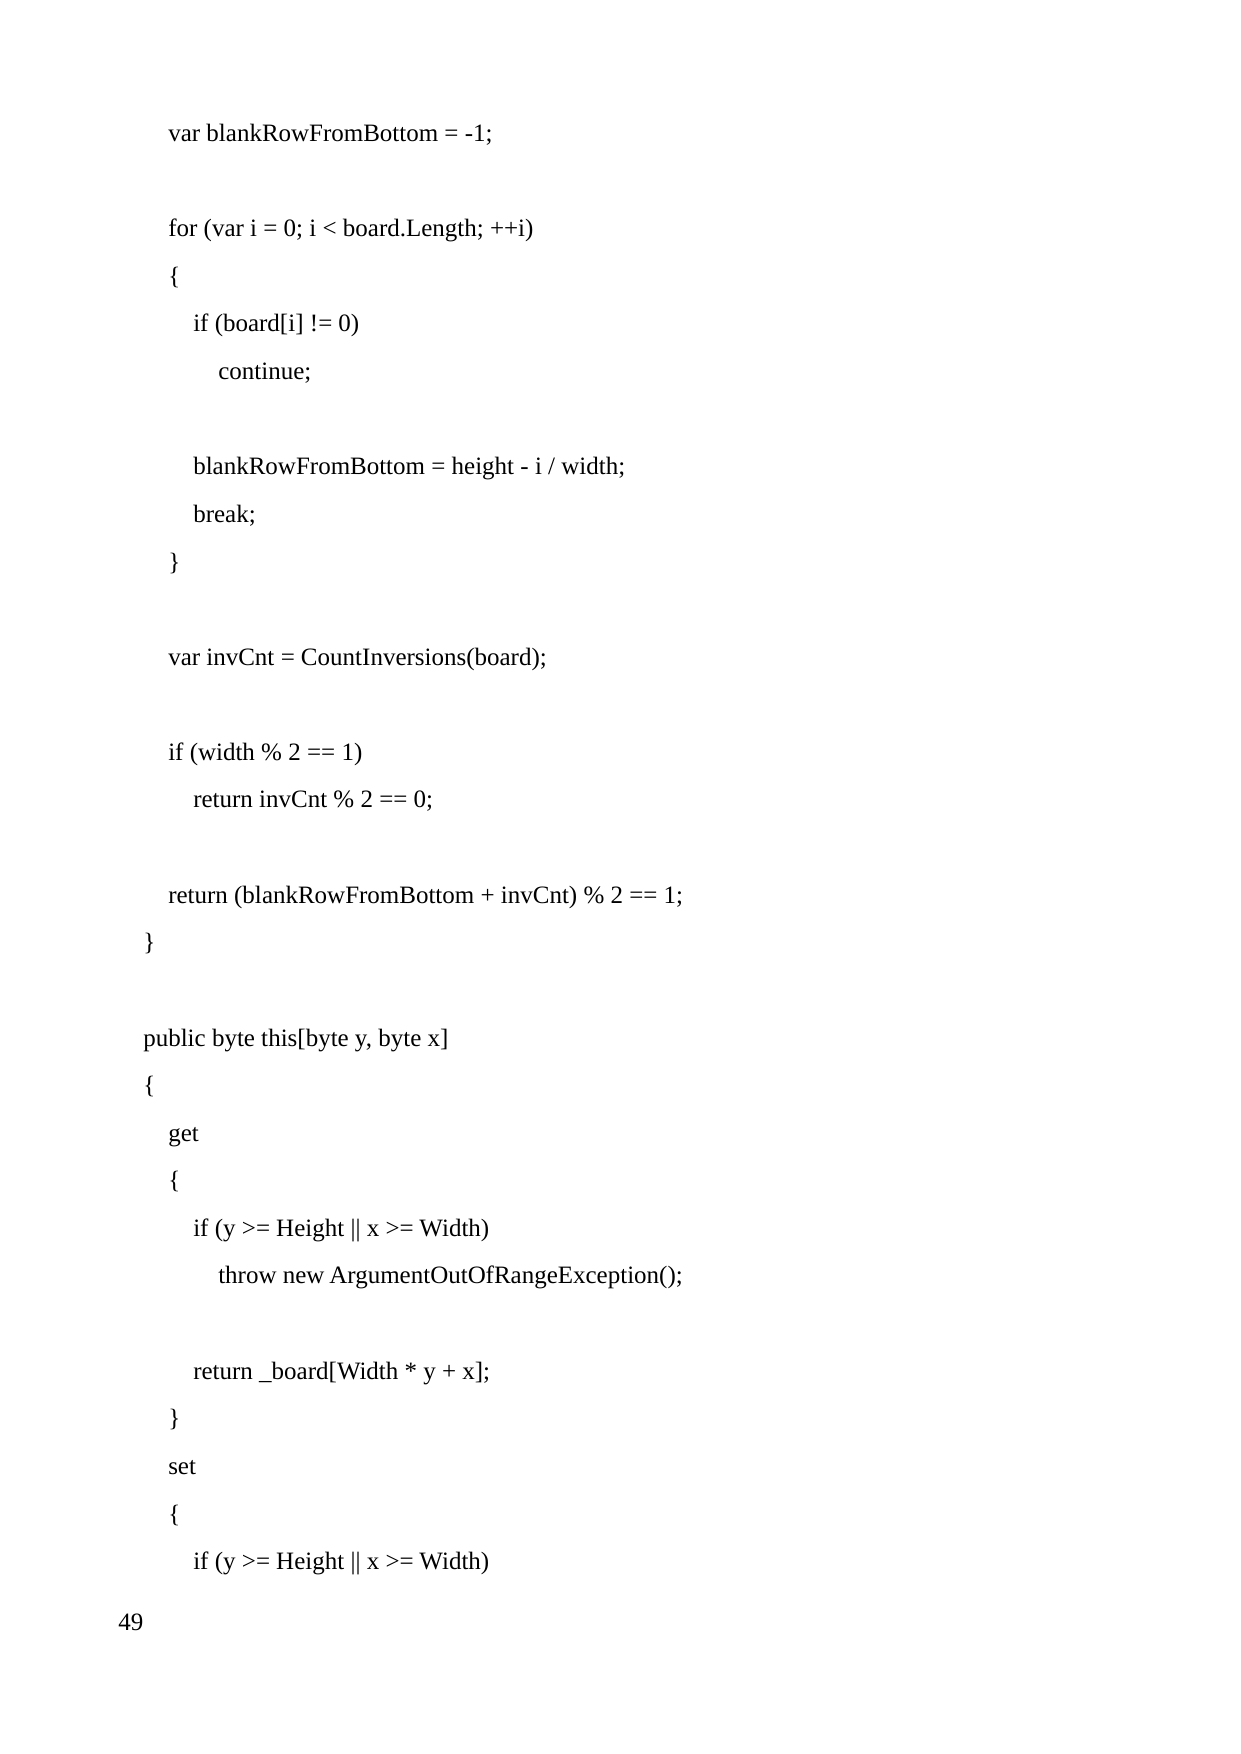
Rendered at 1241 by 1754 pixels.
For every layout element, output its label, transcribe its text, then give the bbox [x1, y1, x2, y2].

text var invCnt = CountInversions(board); [118, 642, 1122, 671]
text return (blankRowFromBottom + invCnt) % 2 == 1; [118, 880, 1122, 908]
text if (y >= Height || x >= Width) [118, 1213, 1122, 1242]
text set [118, 1451, 1122, 1480]
text blankRowFromBottom = height - i / width; [118, 451, 1122, 480]
text if (board[i] != 0) [118, 308, 1122, 337]
text continue; [118, 356, 1122, 385]
text throw new ArgumentOutOfRangeException(); [118, 1261, 1122, 1289]
text get [118, 1118, 1122, 1147]
text } [118, 547, 1122, 575]
text { [118, 1499, 1122, 1527]
text public byte this[byte y, byte x] [118, 1023, 1122, 1051]
text return invCnt % 2 == 0; [118, 784, 1122, 813]
text for (var i = 0; i < board.Length; ++i) [118, 213, 1122, 242]
text } [118, 927, 1122, 956]
text if (width % 2 == 1) [118, 737, 1122, 766]
text break; [118, 499, 1122, 528]
text var blankRowFromBottom = -1; [118, 118, 1122, 147]
text } [118, 1403, 1122, 1432]
text { [118, 1070, 1122, 1099]
text { [118, 261, 1122, 290]
text return _board[Width * y + x]; [118, 1356, 1122, 1384]
text if (y >= Height || x >= Width) [118, 1546, 1122, 1575]
text { [118, 1165, 1122, 1194]
